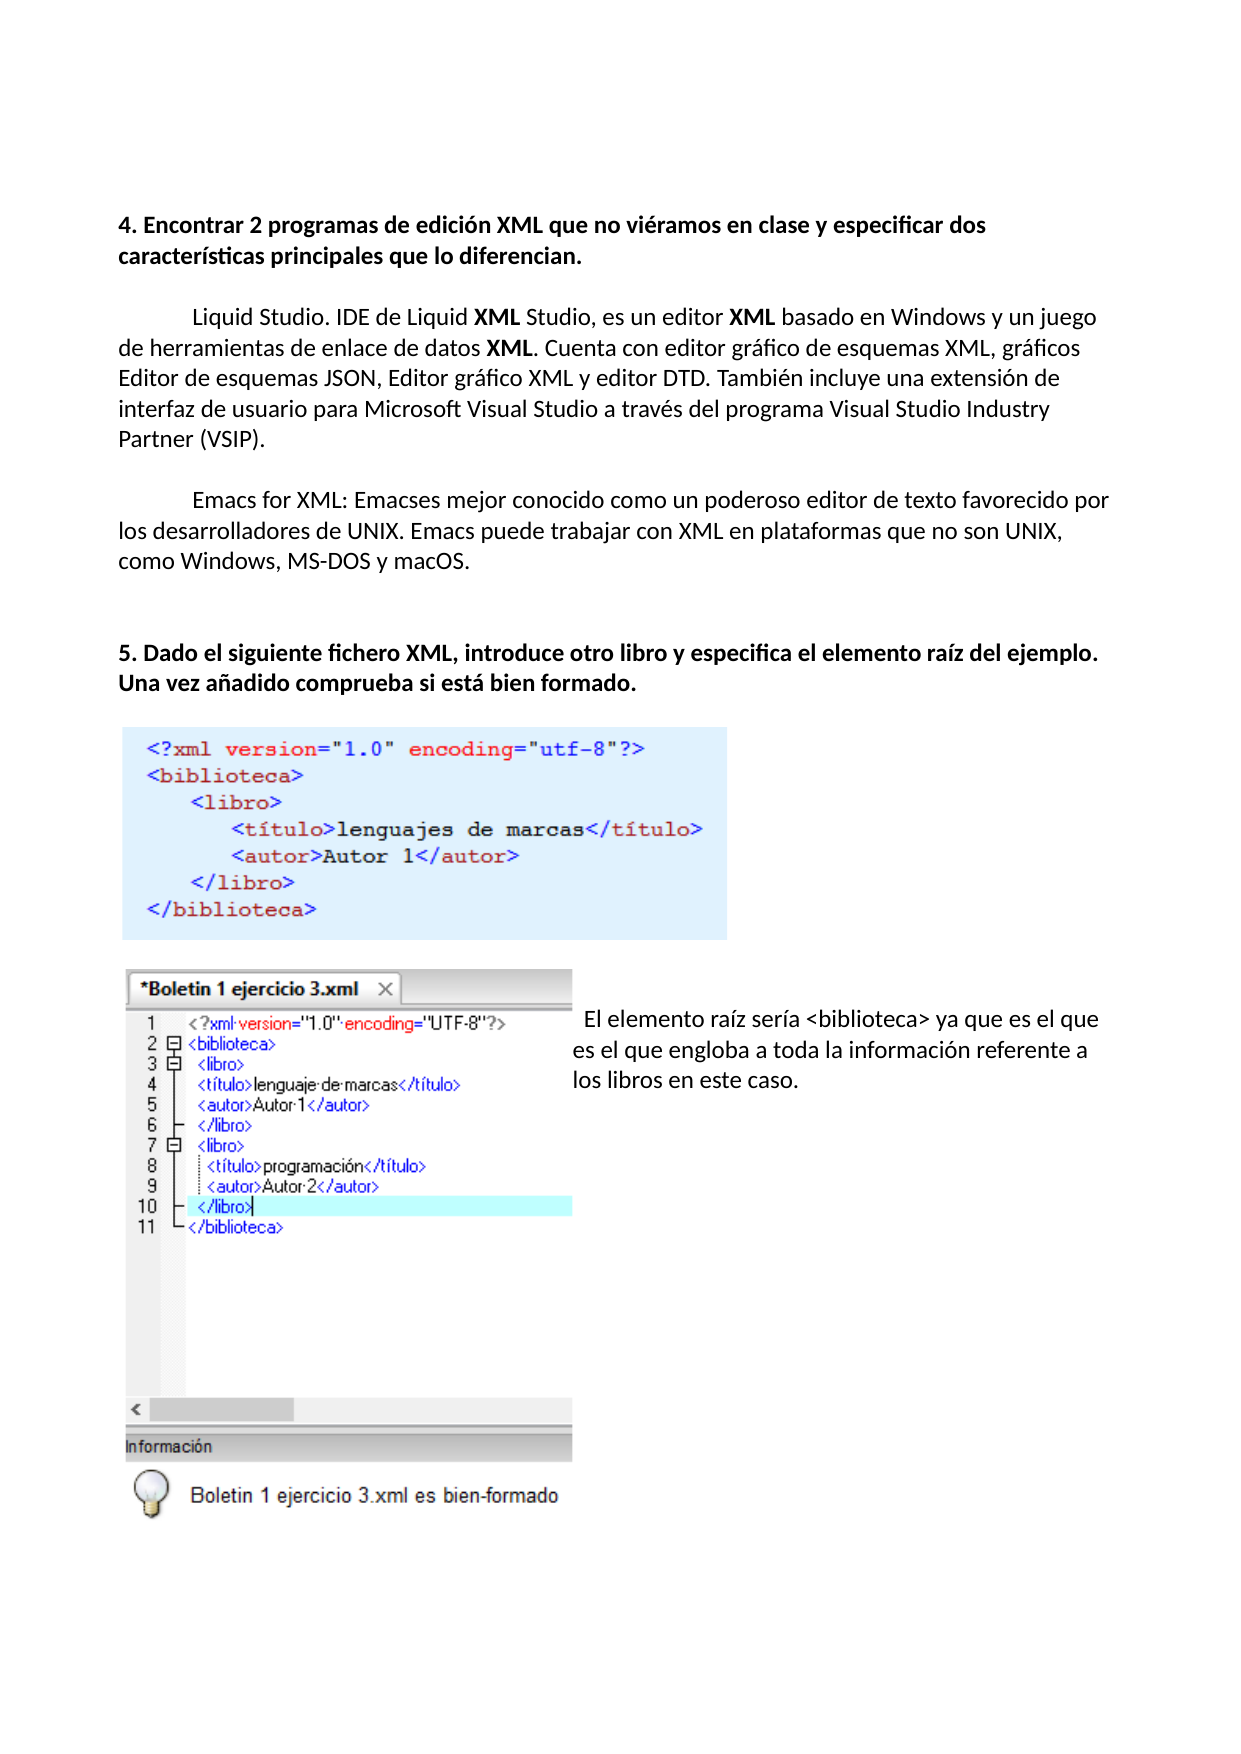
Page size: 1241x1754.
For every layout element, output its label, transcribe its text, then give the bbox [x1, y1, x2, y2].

picture [125, 969, 573, 1528]
text El elemento raíz sería <biblioteca> ya que es el que es el que engloba a toda la información referente a los libros en este caso. [573, 1003, 1122, 1095]
text Emacs for XML: Emacses mejor conocido como un poderoso editor de texto favorecido por los desarrolladores de UNIX. Emacs puede trabajar con XML en plataformas que no son UNIX, como Windows, MS-DOS y macOS. [118, 484, 1122, 576]
text 4. Encontrar 2 programas de edición XML que no viéramos en clase y especificar dos características principales que lo diferencian. [118, 210, 1122, 271]
text 5. Dado el siguiente fichero XML, introduce otro libro y especifica el elemento raíz del ejemplo. Una vez añadido comprueba si está bien formado. [118, 637, 1122, 698]
picture [122, 727, 728, 940]
text Liquid Studio. IDE de Liquid XML Studio, es un editor XML basado en Windows y un juego de herramientas de enlace de datos XML. Cuenta con editor gráfico de esquemas XML, gráficos Editor de esquemas JSON, Editor gráfico XML y editor DTD. También incluye una extensión de interfaz de usuario para Microsoft Visual Studio a través del programa Visual Studio Industry Partner (VSIP). [118, 301, 1122, 454]
